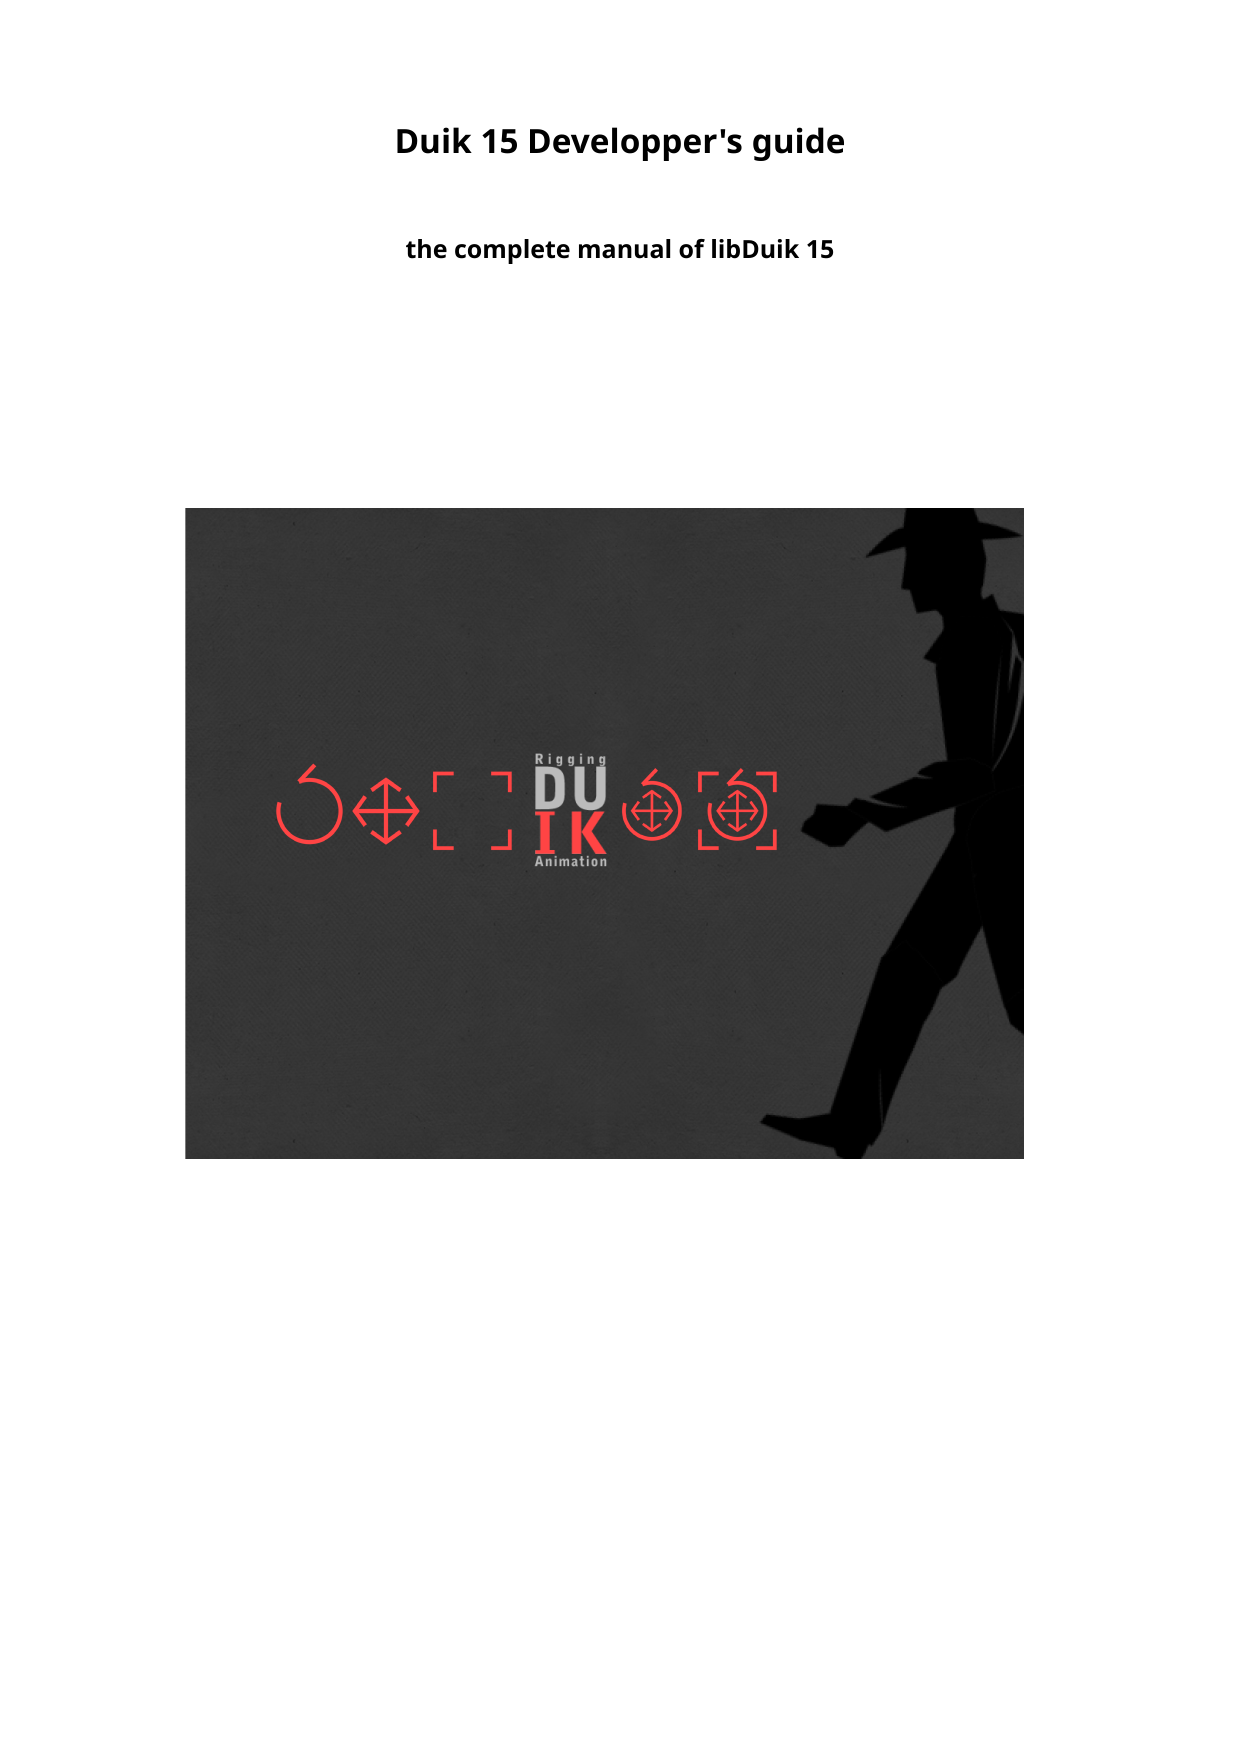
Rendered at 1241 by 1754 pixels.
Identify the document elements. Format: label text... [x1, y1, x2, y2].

text Duik 15 Developper's guide [118, 118, 1122, 163]
picture [185, 508, 1024, 1159]
text the complete manual of libDuik 15 [118, 232, 1122, 266]
